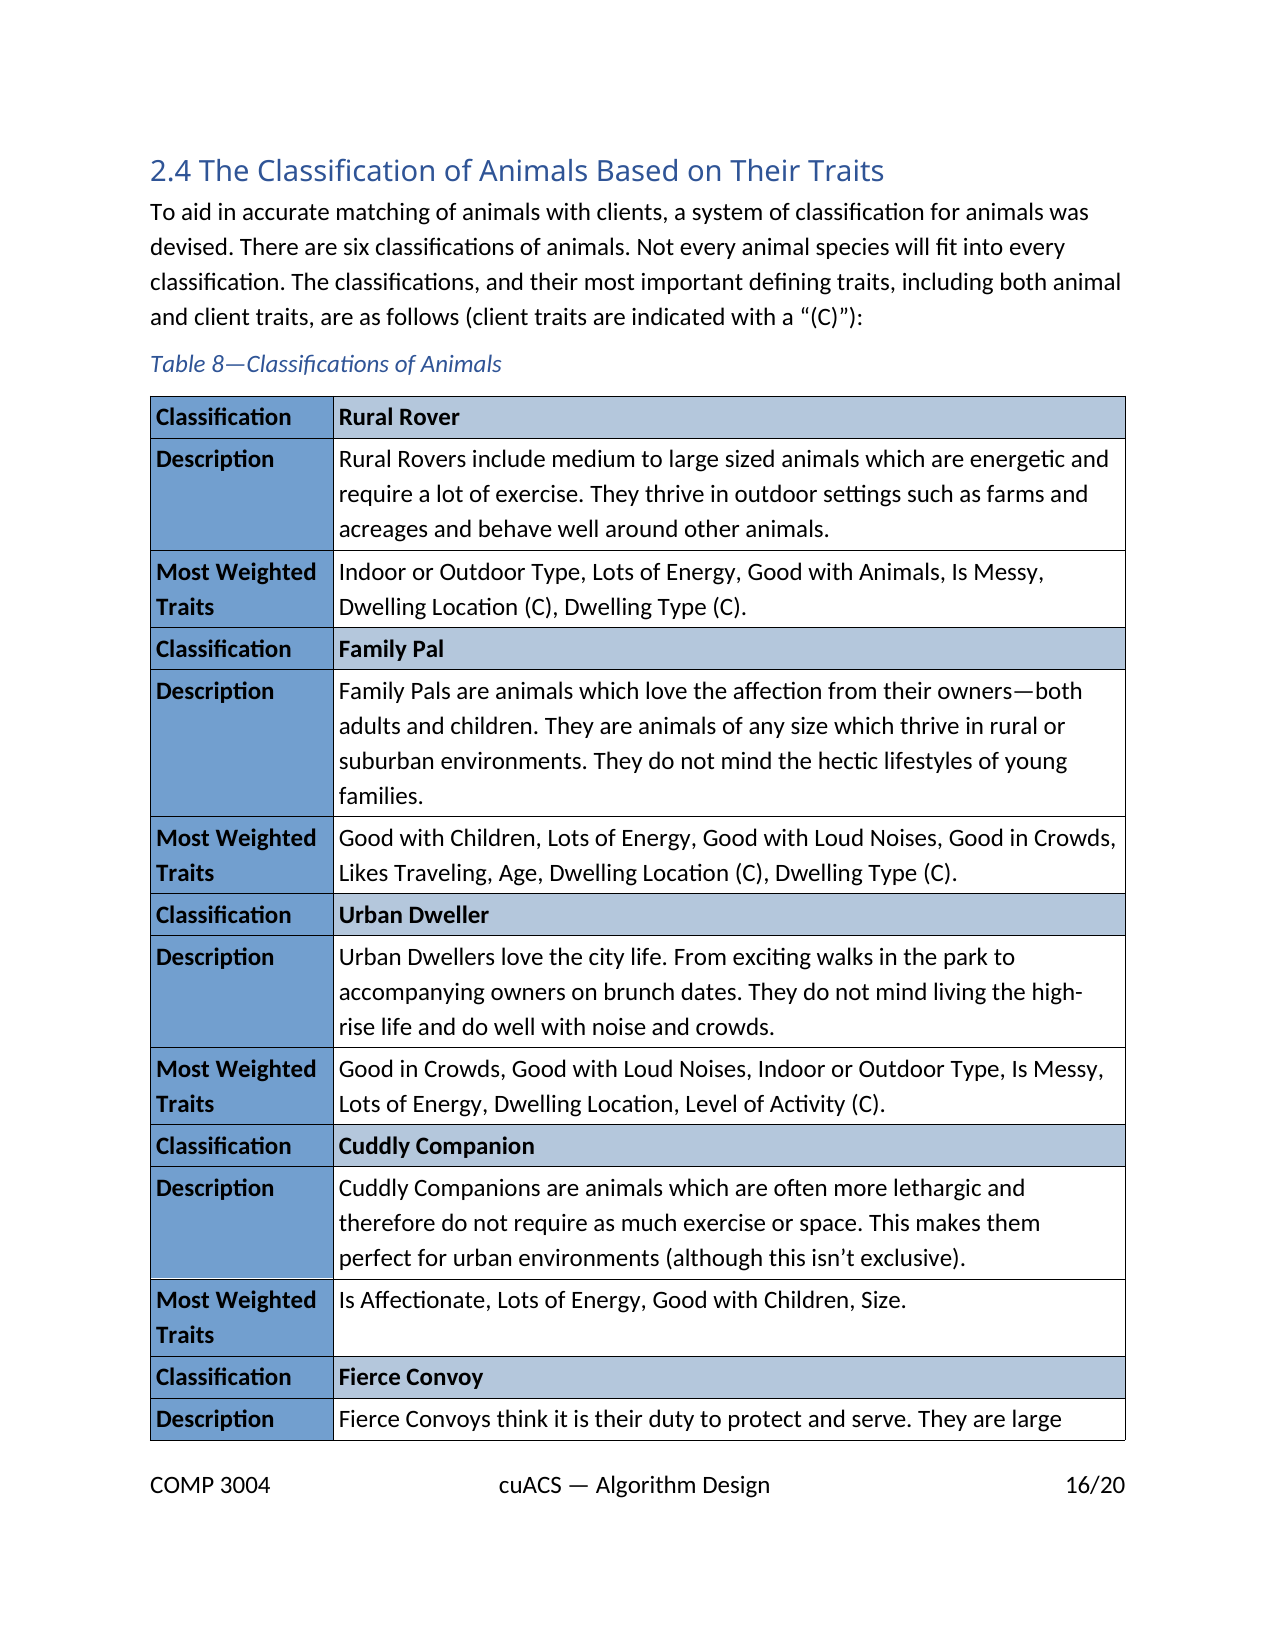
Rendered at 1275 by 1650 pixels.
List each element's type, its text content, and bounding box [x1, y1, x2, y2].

table_cell Fierce Convoys think it is their duty to protect and serve. They are large [334, 1399, 1125, 1440]
table_cell Good with Children, Lots of Energy, Good with Loud Noises, Good in Crowds, Likes Traveling, Age, Dwelling Location (C), Dwelling Type (C). [334, 817, 1125, 893]
table_cell Indoor or Outdoor Type, Lots of Energy, Good with Animals, Is Messy, Dwelling Location (C), Dwelling Type (C). [334, 551, 1125, 627]
subtitle 2.4 The Classification of Animals Based on Their Traits [150, 150, 1125, 190]
table_cell Description [151, 439, 333, 550]
table_header Rural Rover [334, 397, 1125, 438]
table_cell Most Weighted Traits [151, 1280, 333, 1356]
table_cell Most Weighted Traits [151, 817, 333, 893]
table_cell Is Affectionate, Lots of Energy, Good with Children, Size. [334, 1280, 1125, 1356]
text Table 8—Classifications of Animals [150, 348, 1125, 379]
table_cell Urban Dwellers love the city life. From exciting walks in the park to accompanying owners on brunch dates. They do not mind living the high-rise life and do well with noise and crowds. [334, 936, 1125, 1047]
table_cell Description [151, 936, 333, 1047]
table_cell Family Pal [334, 628, 1125, 669]
table_cell Description [151, 670, 333, 816]
table_cell Fierce Convoy [334, 1357, 1125, 1398]
table_cell Classification [151, 1357, 333, 1398]
table_header Classification [151, 397, 333, 438]
table_cell Cuddly Companions are animals which are often more lethargic and therefore do not require as much exercise or space. This makes them perfect for urban environments (although this isn’t exclusive). [334, 1167, 1125, 1278]
table_cell Most Weighted Traits [151, 551, 333, 627]
table_cell Classification [151, 628, 333, 669]
table_cell Family Pals are animals which love the affection from their owners—both adults and children. They are animals of any size which thrive in rural or suburban environments. They do not mind the hectic lifestyles of young families. [334, 670, 1125, 816]
table_cell Rural Rovers include medium to large sized animals which are energetic and require a lot of exercise. They thrive in outdoor settings such as farms and acreages and behave well around other animals. [334, 439, 1125, 550]
table_cell Description [151, 1167, 333, 1278]
table_cell Urban Dweller [334, 894, 1125, 935]
text To aid in accurate matching of animals with clients, a system of classification for animals was devised. There are six classifications of animals. Not every animal species will fit into every classification. The classifications, and their most important defining traits, including both animal and client traits, are as follows (client traits are indicated with a “(C)”): [150, 196, 1125, 331]
table_cell Cuddly Companion [334, 1125, 1125, 1166]
table_cell Description [151, 1399, 333, 1440]
table_cell Most Weighted Traits [151, 1048, 333, 1124]
table_cell Classification [151, 1125, 333, 1166]
table_cell Good in Crowds, Good with Loud Noises, Indoor or Outdoor Type, Is Messy, Lots of Energy, Dwelling Location, Level of Activity (C). [334, 1048, 1125, 1124]
table_cell Classification [151, 894, 333, 935]
